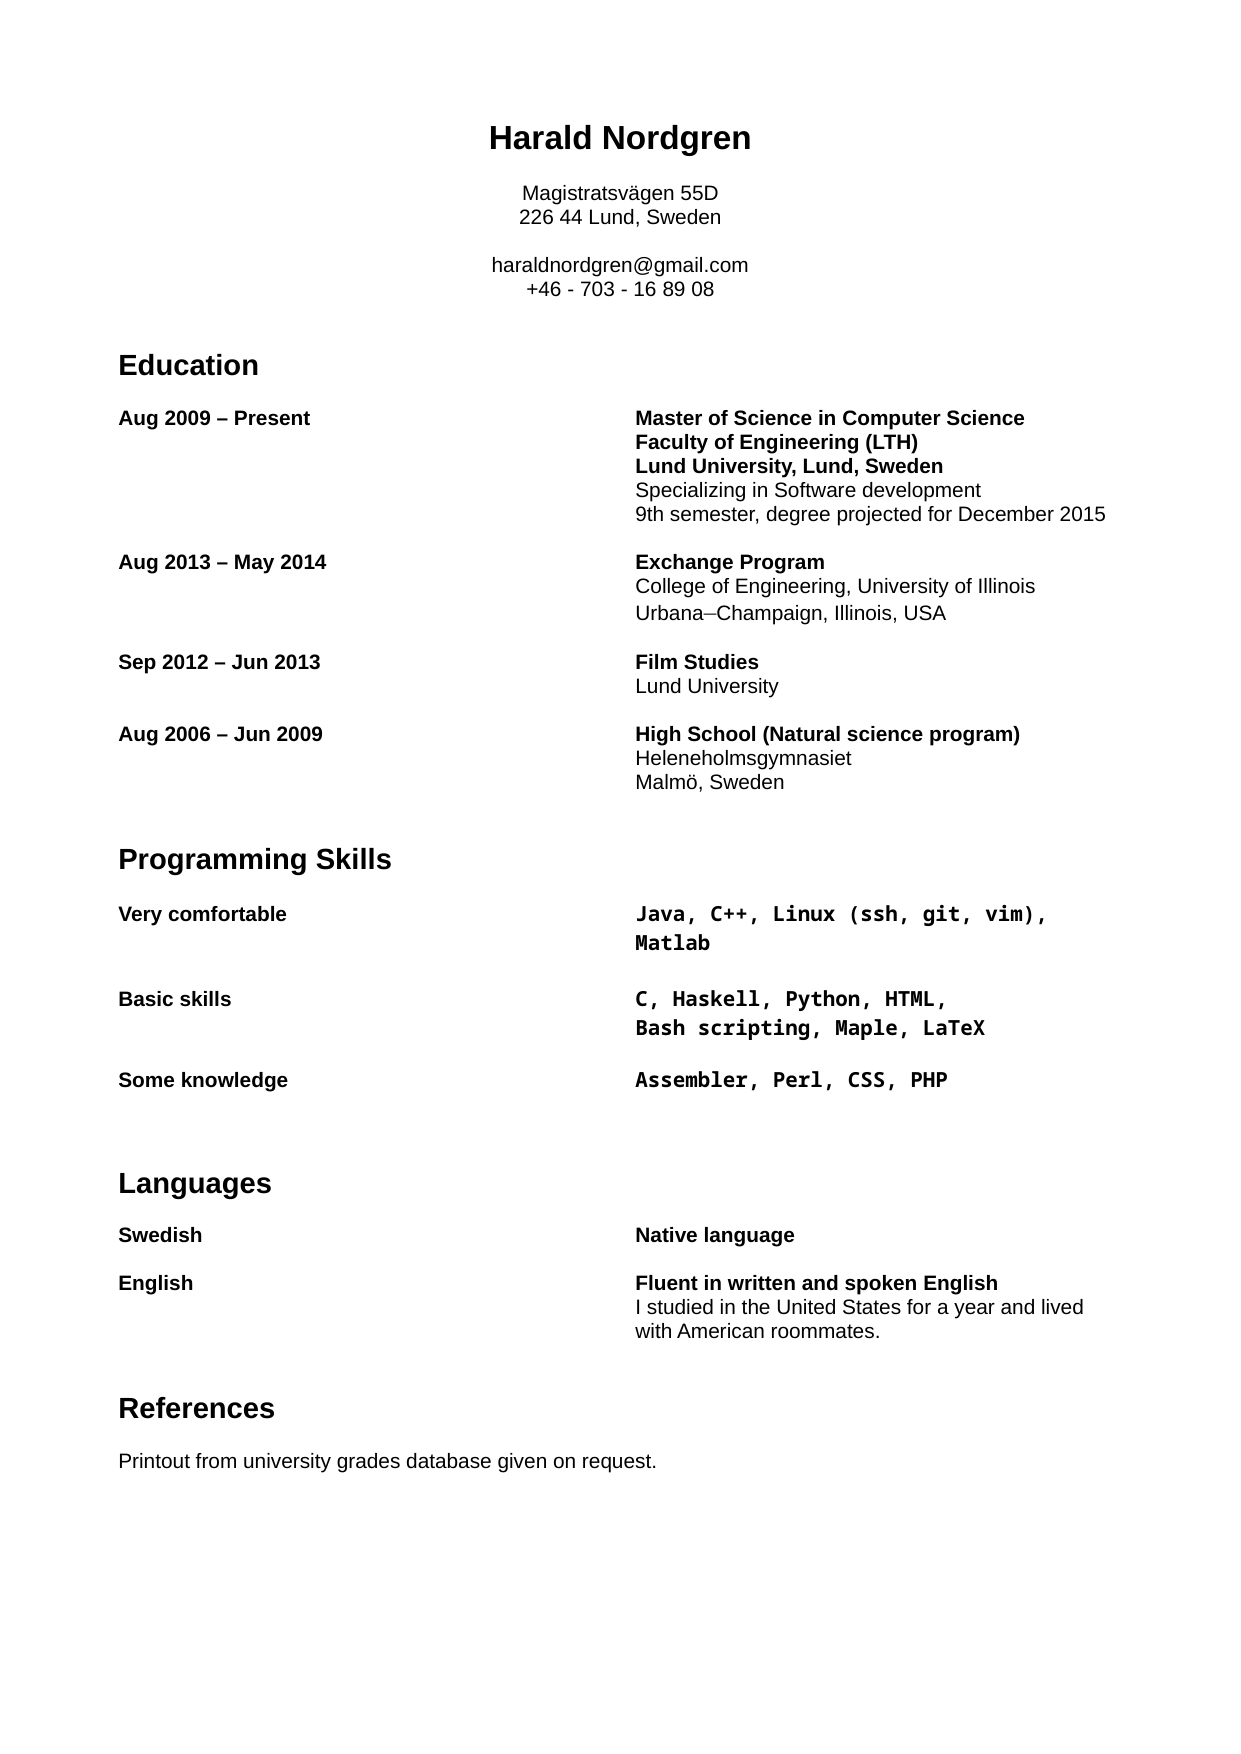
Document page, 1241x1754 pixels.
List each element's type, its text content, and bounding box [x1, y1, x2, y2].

text Lund University [118, 674, 1122, 698]
text Heleneholmsgymnasiet [118, 746, 1122, 770]
text Faculty of Engineering (LTH) [118, 430, 1122, 454]
text References [118, 1391, 1122, 1424]
text Printout from university grades database given on request. [118, 1448, 1122, 1472]
text Sep 2012 – Jun 2013 Film Studies [118, 650, 1122, 674]
text Harald Nordgren [118, 118, 1122, 157]
text Matlab [118, 928, 1122, 956]
text Lund University, Lund, Sweden [118, 454, 1122, 478]
text Very comfortable Java, C++, Linux (ssh, git, vim), [118, 899, 1122, 928]
text Bash scripting, Maple, LaTeX [118, 1013, 1122, 1041]
text Malmö, Sweden [118, 770, 1122, 794]
text Languages [118, 1166, 1122, 1199]
text Specializing in Software development [340, 478, 1122, 502]
text College of Engineering, University of Illinois [118, 573, 1122, 597]
text with American roommates. [118, 1319, 1122, 1343]
text Aug 2009 – Present Master of Science in Computer Science [118, 406, 1122, 430]
text Education [118, 348, 1122, 382]
text Aug 2013 – May 2014 Exchange Program [118, 549, 1122, 573]
text Aug 2006 – Jun 2009 High School (Natural science program) [118, 722, 1122, 746]
text haraldnordgren@gmail.com [118, 252, 1122, 276]
text +46 - 703 - 16 89 08 [118, 276, 1122, 300]
text 226 44 Lund, Sweden [118, 204, 1122, 228]
text Programming Skills [118, 842, 1122, 875]
text I studied in the United States for a year and lived [118, 1295, 1122, 1319]
text Basic skills C, Haskell, Python, HTML, [118, 984, 1122, 1013]
text Urbana–Champaign, Illinois, USA [118, 597, 1122, 626]
text Swedish Native language [118, 1223, 1122, 1247]
text English Fluent in written and spoken English [118, 1271, 1122, 1295]
text 9th semester, degree projected for December 2015 [340, 502, 1122, 526]
text Some knowledge Assembler, Perl, CSS, PHP [118, 1065, 1122, 1094]
text Magistratsvägen 55D [118, 181, 1122, 204]
